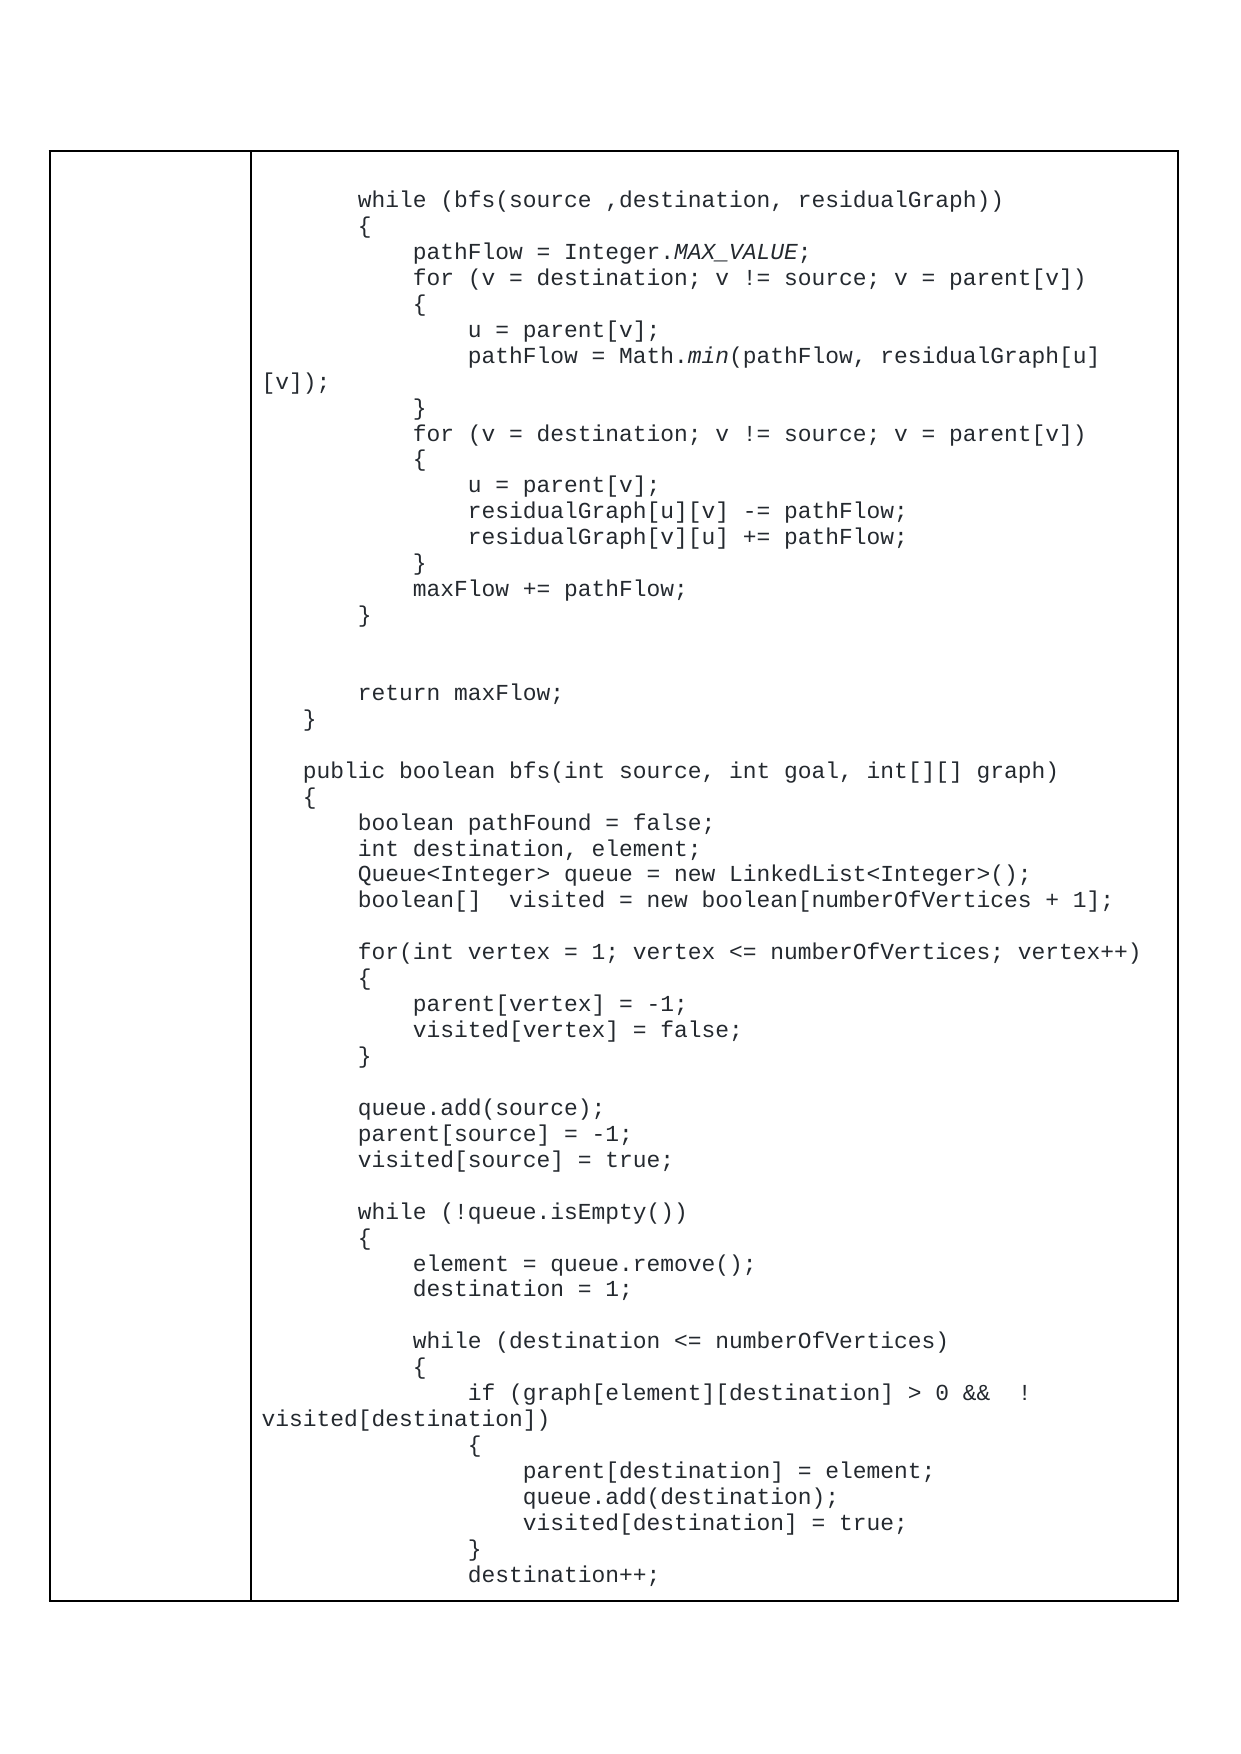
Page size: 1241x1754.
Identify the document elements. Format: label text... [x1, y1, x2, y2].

table_cell [51, 152, 250, 1599]
table_cell while (bfs(source ,destination, residualGraph)) { pathFlow = Integer.MAX_VALUE; for (v = destination; v != source; v = parent[v]) { u = parent[v]; pathFlow = Math.min(pathFlow, residualGraph[u][v]); } for (v = destination; v != source; v = parent[v]) { u = parent[v]; residualGraph[u][v] -= pathFlow; residualGraph[v][u] += pathFlow; } maxFlow += pathFlow; } return maxFlow; } public boolean bfs(int source, int goal, int[][] graph) { boolean pathFound = false; int destination, element; Queue<Integer> queue = new LinkedList<Integer>(); boolean[] visited = new boolean[numberOfVertices + 1]; for(int vertex = 1; vertex <= numberOfVertices; vertex++) { parent[vertex] = -1; visited[vertex] = false; } queue.add(source); parent[source] = -1; visited[source] = true; while (!queue.isEmpty()) { element = queue.remove(); destination = 1; while (destination <= numberOfVertices) { if (graph[element][destination] > 0 && !visited[destination]) { parent[destination] = element; queue.add(destination); visited[destination] = true; } destination++; [252, 152, 1177, 1599]
